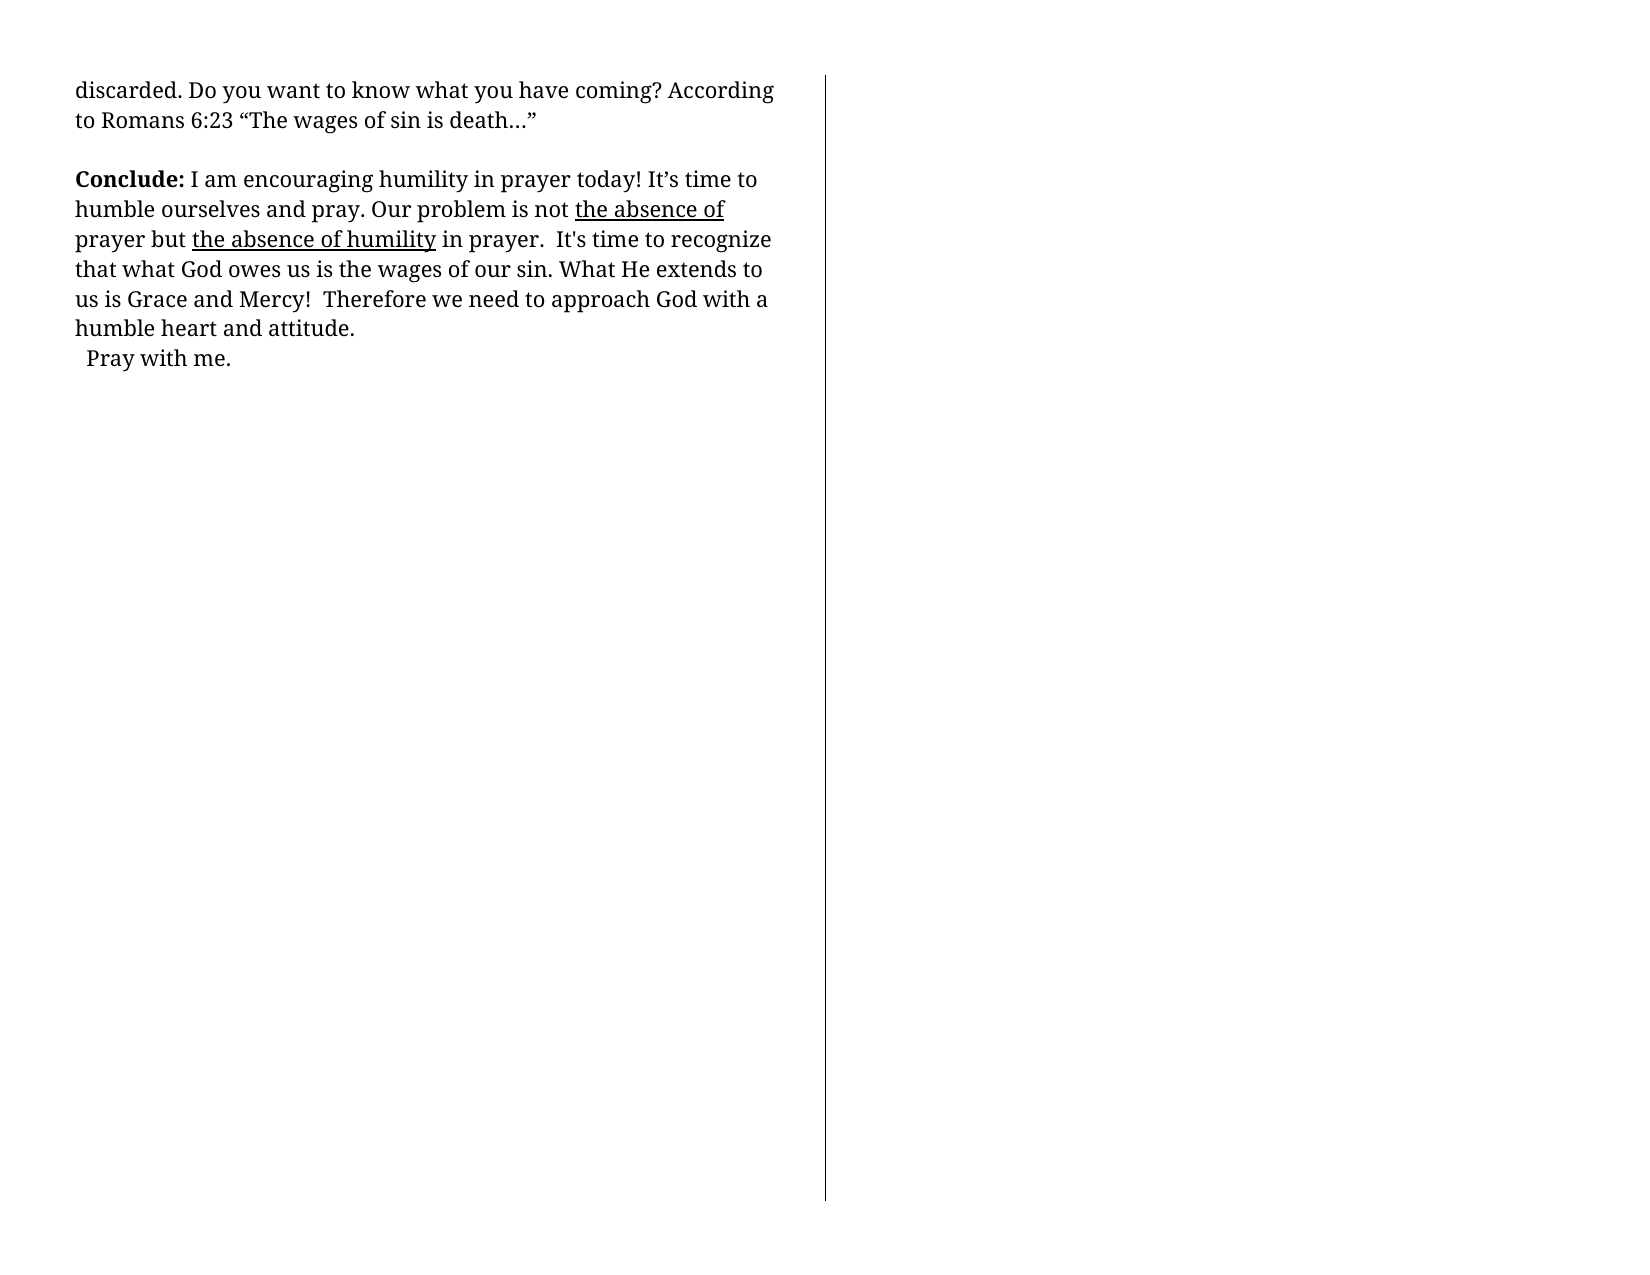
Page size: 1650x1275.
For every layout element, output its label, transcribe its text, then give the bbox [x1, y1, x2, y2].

text discarded. Do you want to know what you have coming? According to Romans 6:23 “The wages of sin is death…” [75, 75, 788, 134]
text Conclude: I am encouraging humility in prayer today! It’s time to humble ourselves and pray. Our problem is not the absence of prayer but the absence of humility in prayer. It's time to recognize that what God owes us is the wages of our sin. What He extends to us is Grace and Mercy! Therefore we need to approach God with a humble heart and attitude. [75, 164, 788, 343]
text Pray with me. [75, 343, 788, 373]
